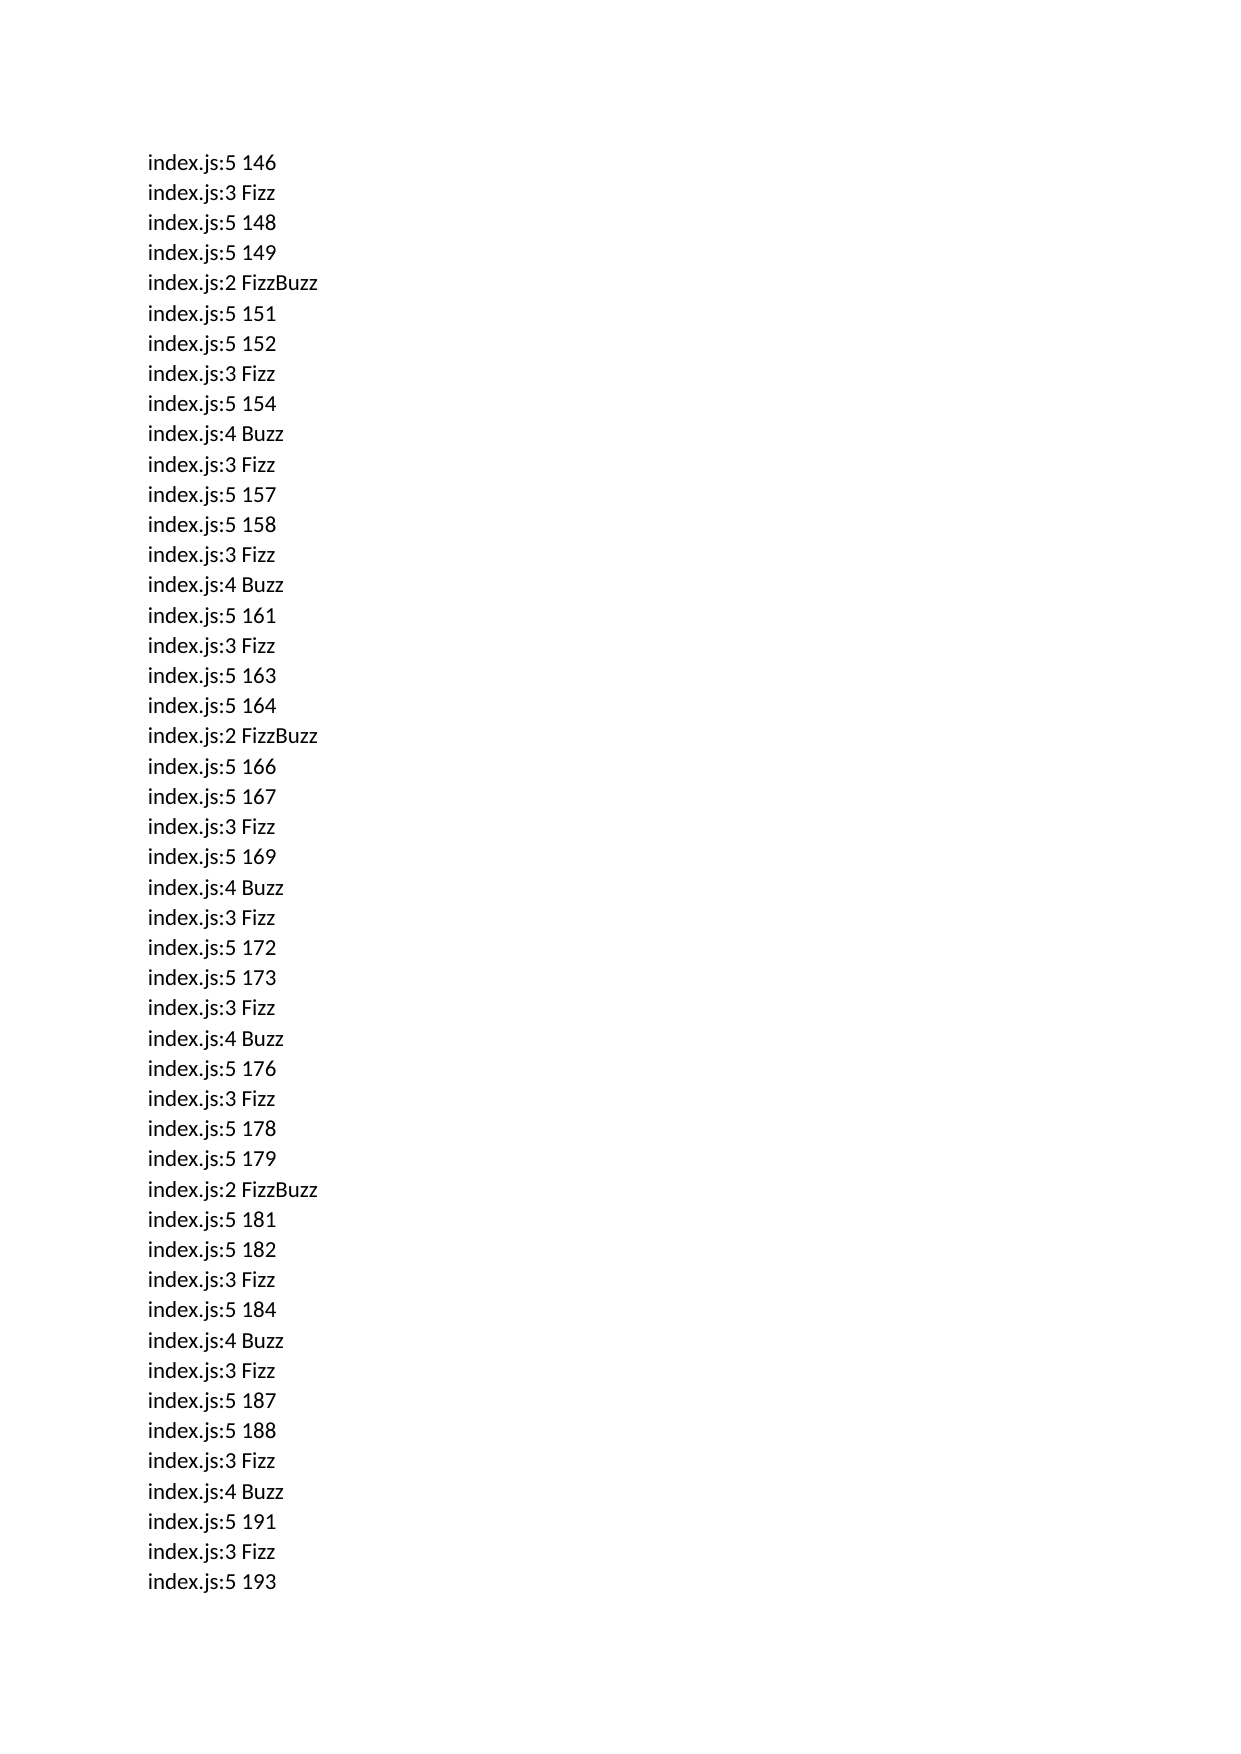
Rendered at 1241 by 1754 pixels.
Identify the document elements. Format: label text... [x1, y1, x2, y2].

text index.js:5 146 index.js:3 Fizz index.js:5 148 index.js:5 149 index.js:2 FizzBuzz index.js:5 151 index.js:5 152 index.js:3 Fizz index.js:5 154 index.js:4 Buzz index.js:3 Fizz index.js:5 157 index.js:5 158 index.js:3 Fizz index.js:4 Buzz index.js:5 161 index.js:3 Fizz index.js:5 163 index.js:5 164 index.js:2 FizzBuzz index.js:5 166 index.js:5 167 index.js:3 Fizz index.js:5 169 index.js:4 Buzz index.js:3 Fizz index.js:5 172 index.js:5 173 index.js:3 Fizz index.js:4 Buzz index.js:5 176 index.js:3 Fizz index.js:5 178 index.js:5 179 index.js:2 FizzBuzz index.js:5 181 index.js:5 182 index.js:3 Fizz index.js:5 184 index.js:4 Buzz index.js:3 Fizz index.js:5 187 index.js:5 188 index.js:3 Fizz index.js:4 Buzz index.js:5 191 index.js:3 Fizz index.js:5 193 [148, 148, 1093, 1595]
